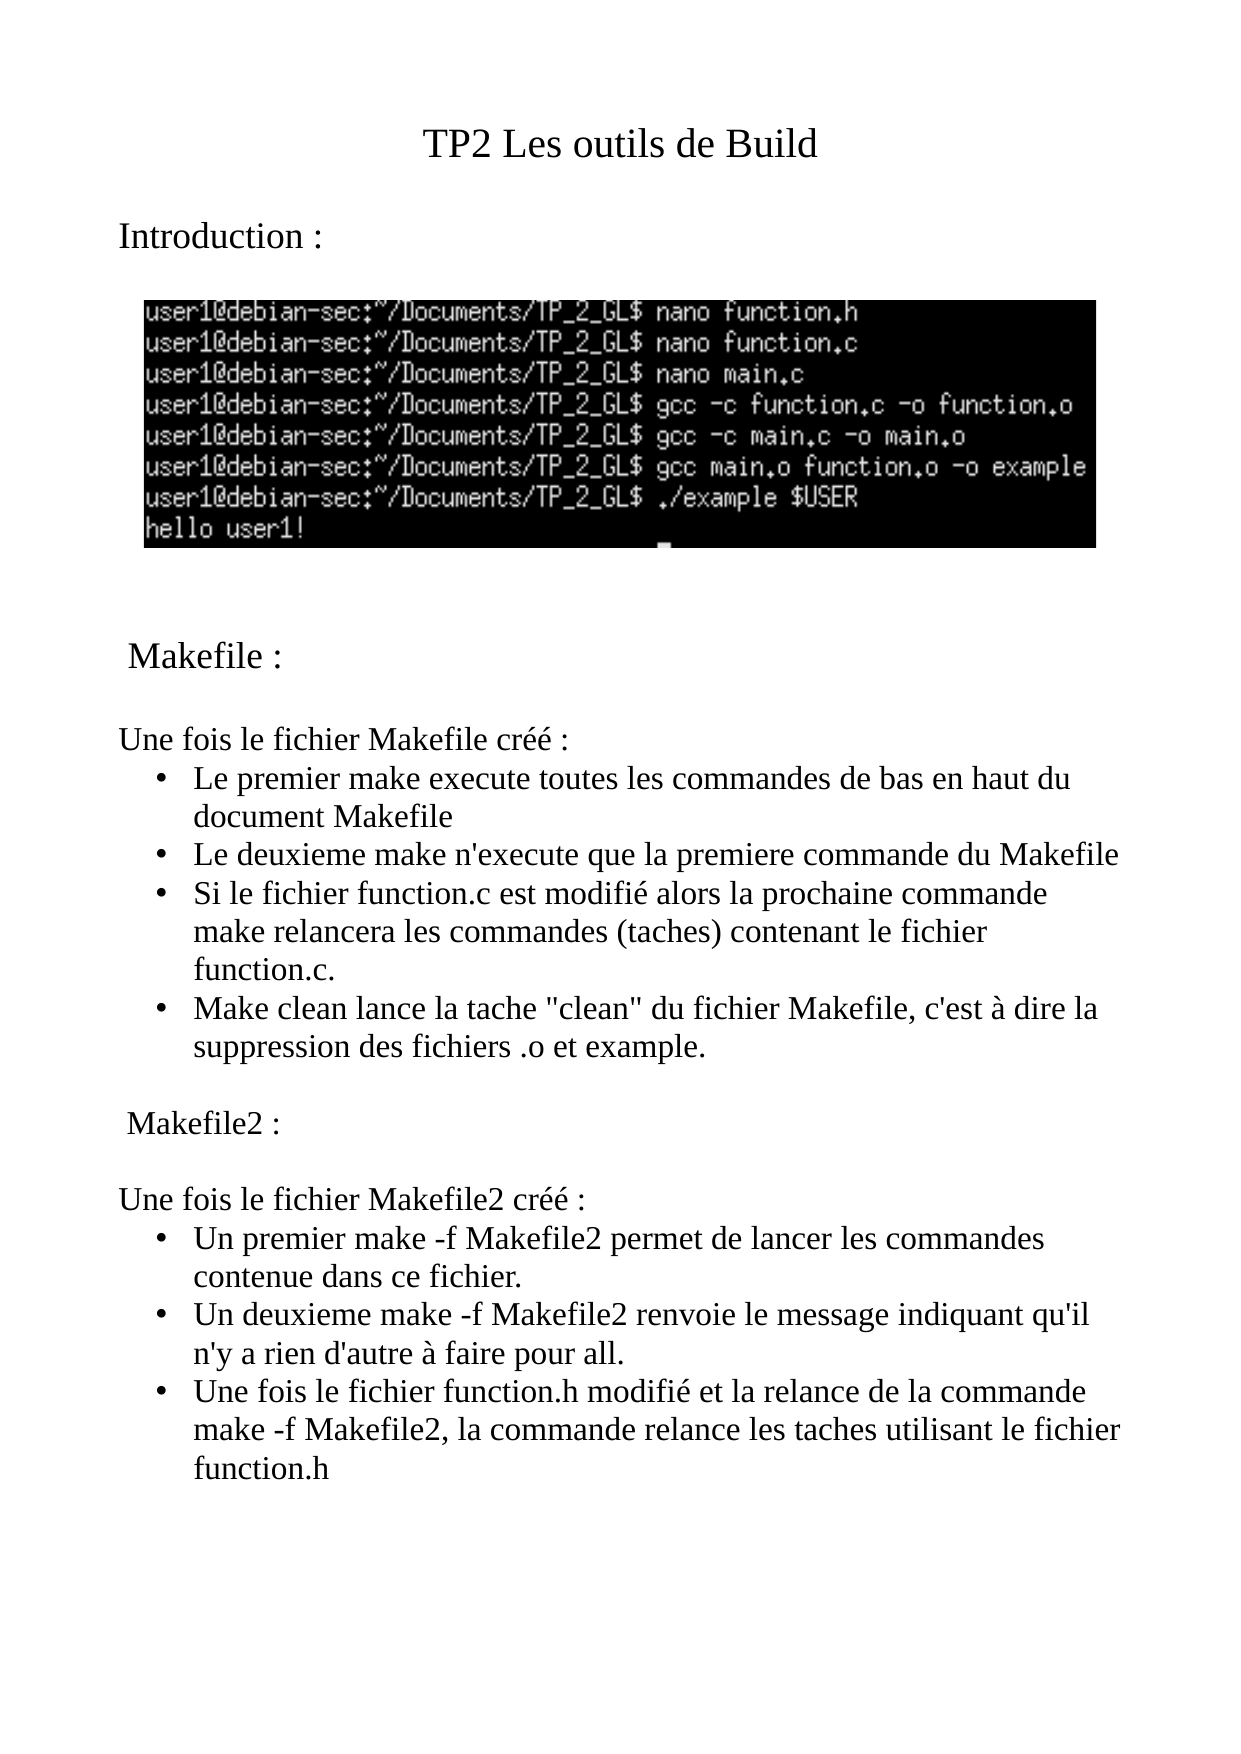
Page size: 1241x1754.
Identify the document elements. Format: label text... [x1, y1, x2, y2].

text Une fois le fichier Makefile2 créé : [118, 1180, 1122, 1218]
text Introduction : [118, 214, 1122, 257]
text Makefile2 : [118, 1103, 1122, 1141]
list Un premier make -f Makefile2 permet de lancer les commandes contenue dans ce fichier. [156, 1218, 1122, 1295]
list Le premier make execute toutes les commandes de bas en haut du document Makefile [156, 758, 1122, 835]
text Une fois le fichier Makefile créé : [118, 720, 1122, 758]
list Un deuxieme make -f Makefile2 renvoie le message indiquant qu'il n'y a rien d'autre à faire pour all. [156, 1295, 1122, 1371]
list Si le fichier function.c est modifié alors la prochaine commande make relancera les commandes (taches) contenant le fichier function.c. [156, 873, 1122, 988]
text TP2 Les outils de Build [118, 118, 1122, 166]
text Makefile : [118, 633, 1122, 677]
picture [143, 300, 1097, 548]
list Make clean lance la tache "clean" du fichier Makefile, c'est à dire la suppression des fichiers .o et example. [156, 988, 1122, 1065]
list Le deuxieme make n'execute que la premiere commande du Makefile [156, 835, 1122, 873]
list Une fois le fichier function.h modifié et la relance de la commande make -f Makefile2, la commande relance les taches utilisant le fichier function.h [156, 1371, 1122, 1486]
